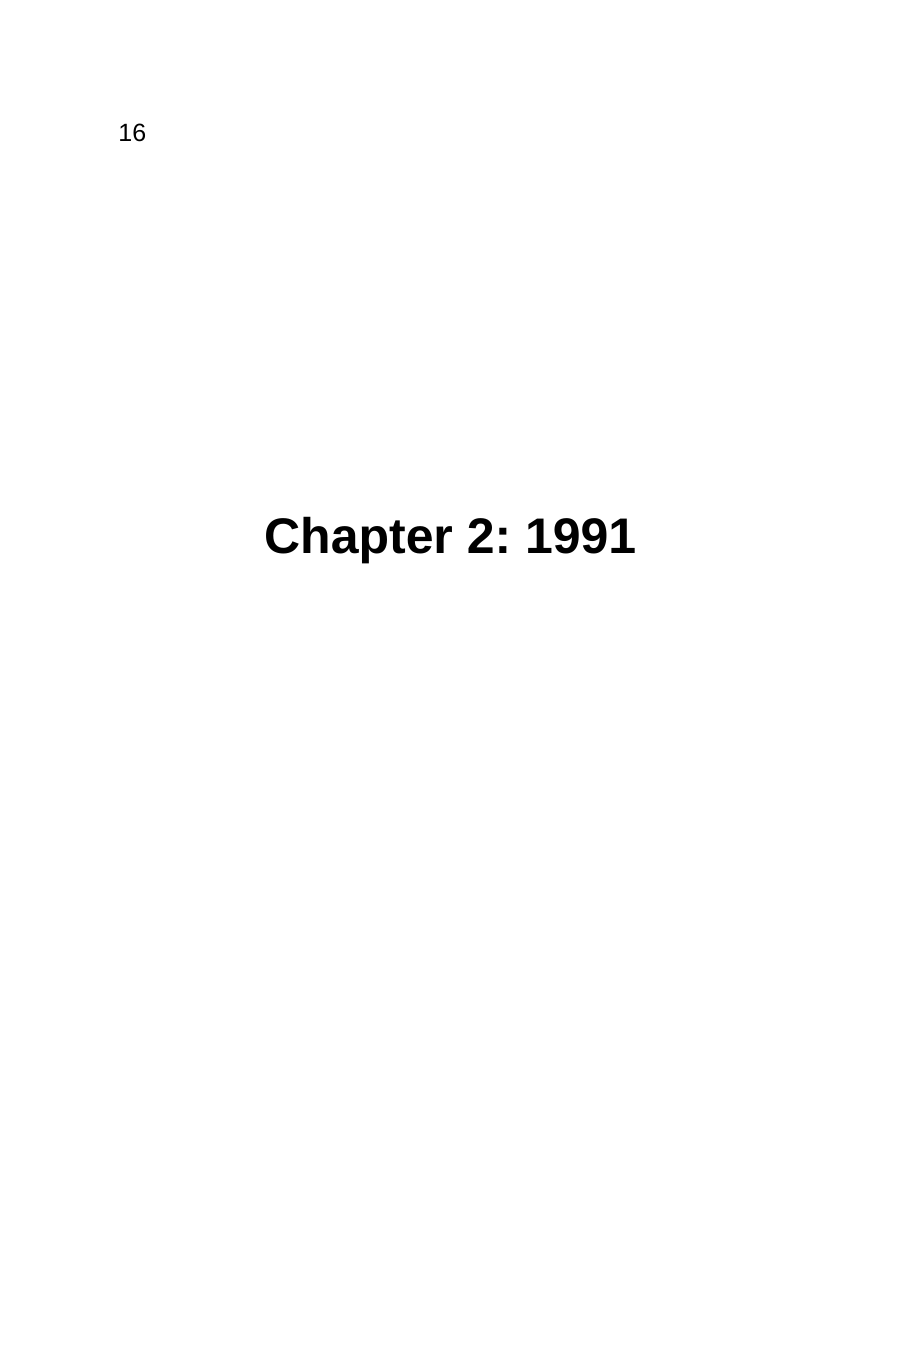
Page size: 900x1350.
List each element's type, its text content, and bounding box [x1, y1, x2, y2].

subtitle Chapter 2: 1991 [118, 507, 782, 564]
